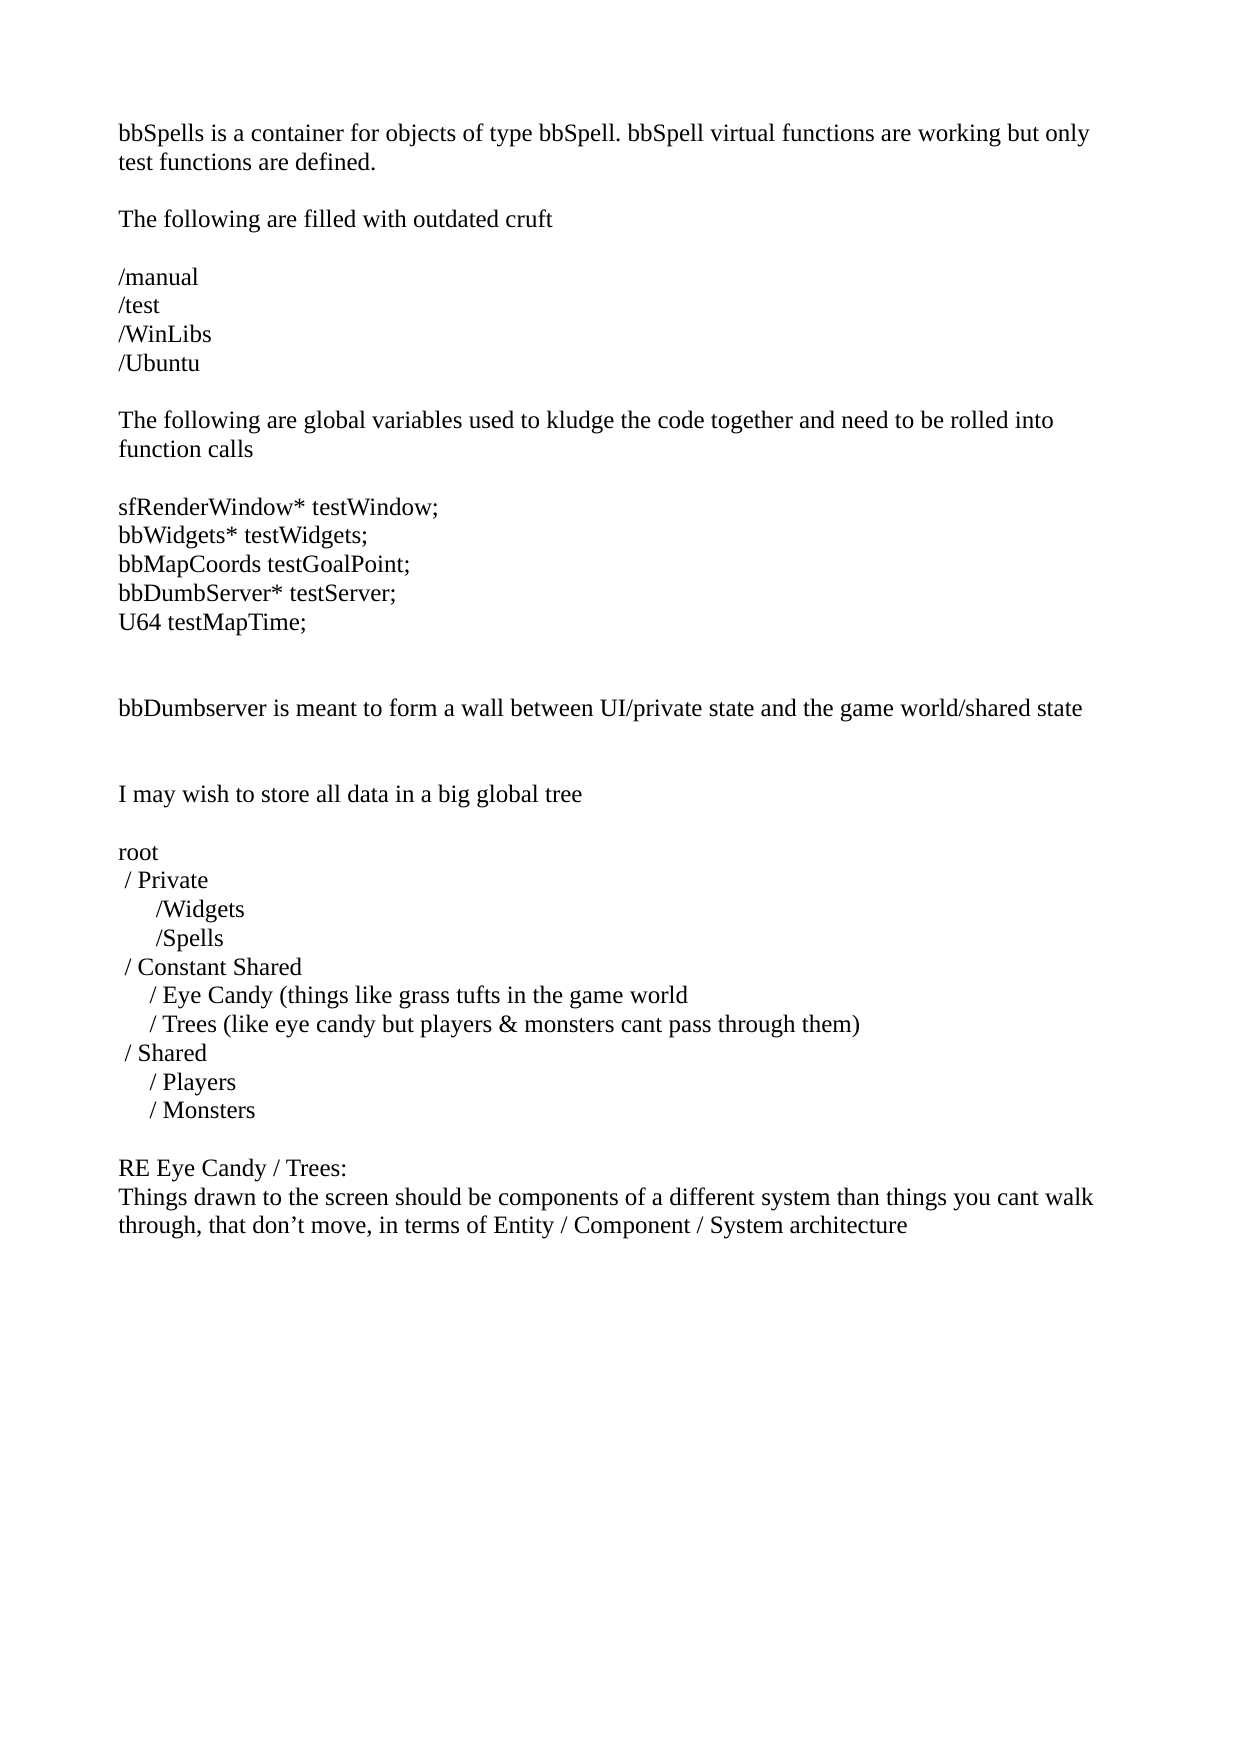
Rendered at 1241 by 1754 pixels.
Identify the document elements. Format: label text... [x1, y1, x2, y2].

text / Players [118, 1067, 1122, 1096]
text / Constant Shared [118, 952, 1122, 981]
text I may wish to store all data in a big global tree [118, 779, 1122, 808]
text RE Eye Candy / Trees: [118, 1153, 1122, 1182]
text bbMapCoords testGoalPoint; [118, 549, 1122, 578]
text sfRenderWindow* testWindow; [118, 492, 1122, 521]
text The following are global variables used to kludge the code together and need to be rolled into function calls [118, 406, 1122, 463]
text The following are filled with outdated cruft [118, 204, 1122, 233]
text / Trees (like eye candy but players & monsters cant pass through them) [118, 1009, 1122, 1038]
text Things drawn to the screen should be components of a different system than things you cant walk through, that don’t move, in terms of Entity / Component / System architecture [118, 1182, 1122, 1239]
text /Ubuntu [118, 348, 1122, 377]
text U64 testMapTime; [118, 607, 1122, 636]
text bbDumbserver is meant to form a wall between UI/private state and the game world/shared state [118, 693, 1122, 722]
text /Spells [118, 923, 1122, 952]
text bbWidgets* testWidgets; [118, 521, 1122, 549]
text / Monsters [118, 1096, 1122, 1124]
text /test [118, 291, 1122, 319]
text bbSpells is a container for objects of type bbSpell. bbSpell virtual functions are working but only test functions are defined. [118, 118, 1122, 176]
text / Shared [118, 1038, 1122, 1067]
text root [118, 837, 1122, 866]
text /manual [118, 262, 1122, 291]
text / Private [118, 866, 1122, 894]
text bbDumbServer* testServer; [118, 578, 1122, 607]
text / Eye Candy (things like grass tufts in the game world [118, 981, 1122, 1009]
text /Widgets [118, 894, 1122, 923]
text /WinLibs [118, 319, 1122, 348]
